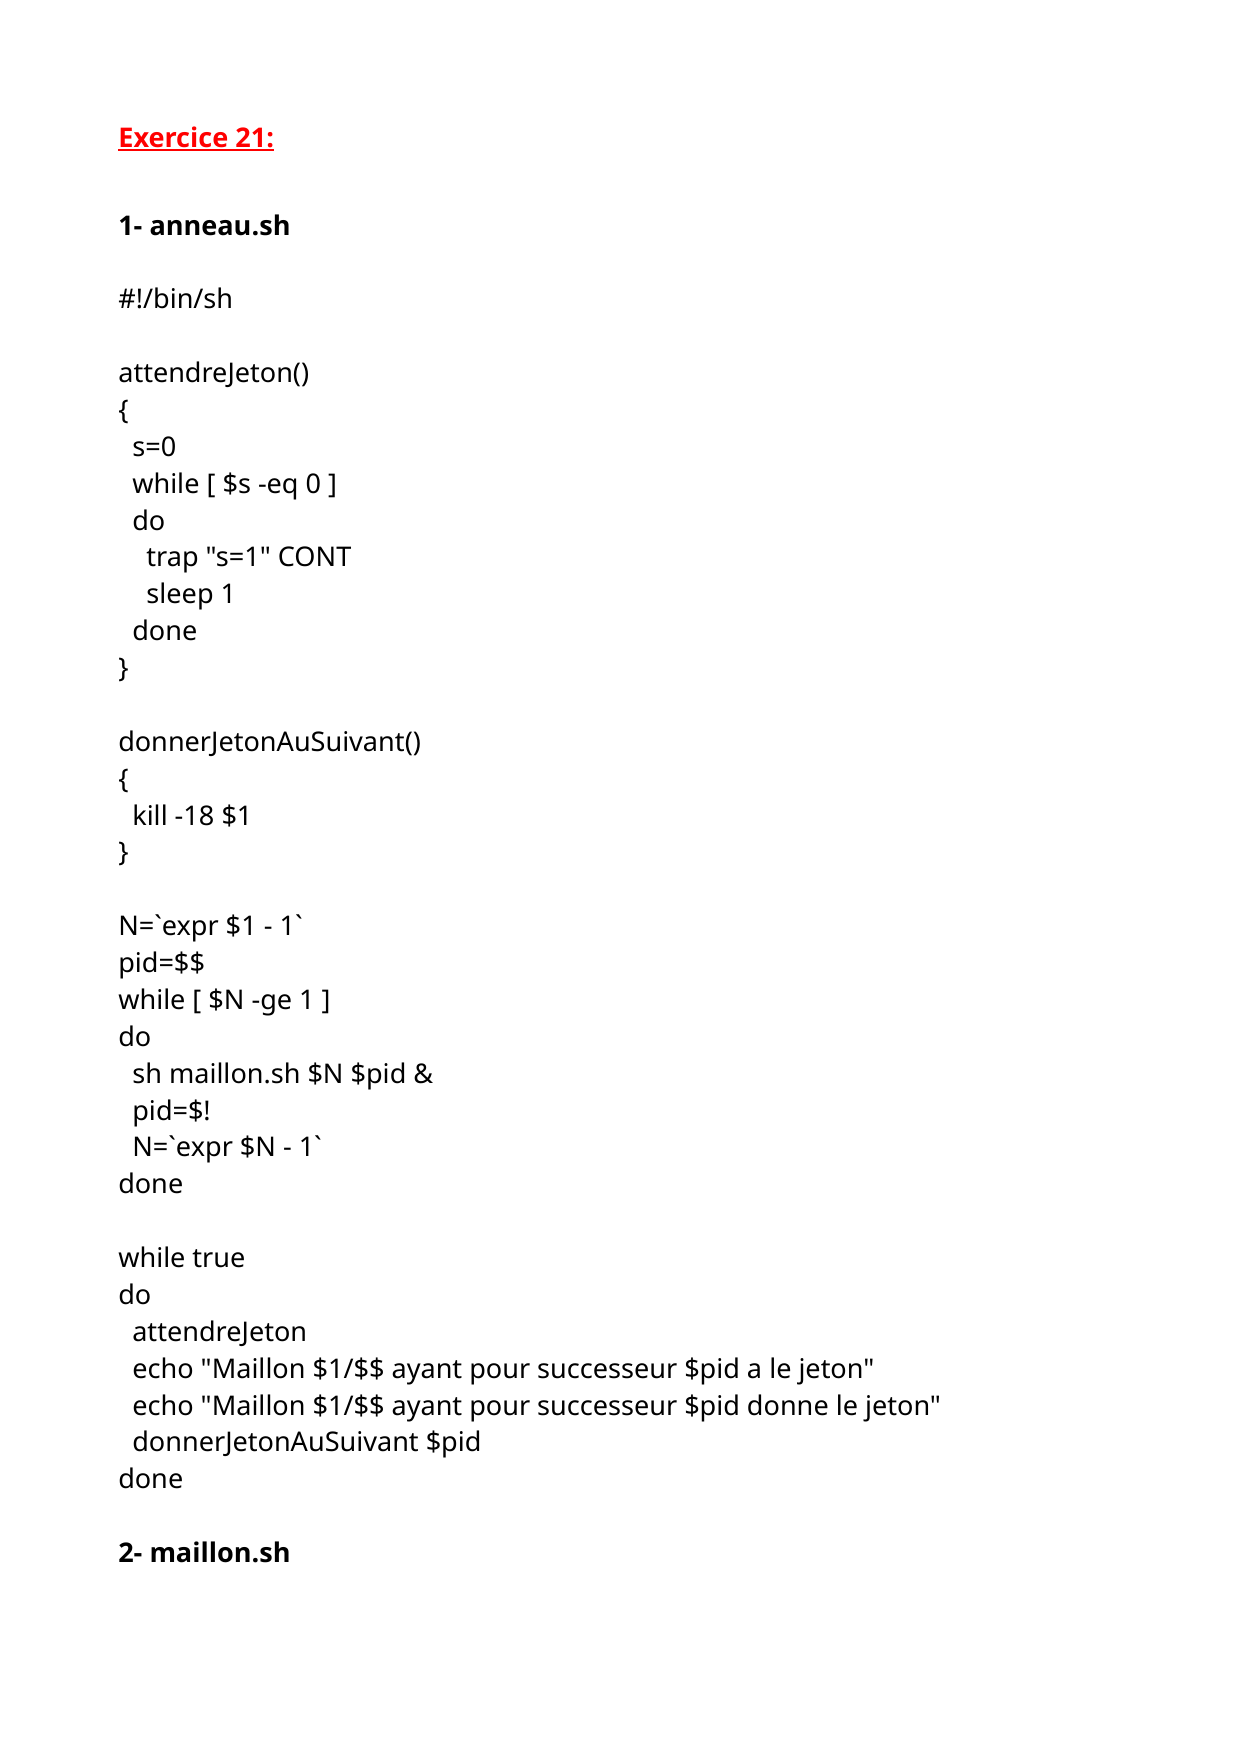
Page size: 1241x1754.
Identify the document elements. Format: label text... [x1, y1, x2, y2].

text while true [118, 1238, 1122, 1275]
text do [118, 1017, 1122, 1054]
text trap "s=1" CONT [118, 538, 1122, 575]
text pid=$! [118, 1091, 1122, 1128]
text attendreJeton [118, 1312, 1122, 1349]
text } [118, 648, 1122, 685]
text #!/bin/sh [118, 280, 1122, 317]
text donnerJetonAuSuivant() [118, 722, 1122, 759]
text while [ $s -eq 0 ] [118, 464, 1122, 501]
text do [118, 1275, 1122, 1312]
text kill -18 $1 [118, 796, 1122, 833]
text pid=$$ [118, 943, 1122, 980]
text N=`expr $N - 1` [118, 1128, 1122, 1165]
text 1- anneau.sh [118, 206, 1122, 243]
text sh maillon.sh $N $pid & [118, 1054, 1122, 1091]
text done [118, 612, 1122, 648]
text while [ $N -ge 1 ] [118, 980, 1122, 1017]
text sleep 1 [118, 575, 1122, 612]
text { [118, 759, 1122, 796]
text attendreJeton() [118, 353, 1122, 390]
text Exercice 21: [118, 118, 1122, 155]
text done [118, 1165, 1122, 1202]
text echo "Maillon $1/$$ ayant pour successeur $pid donne le jeton" [118, 1386, 1122, 1423]
text done [118, 1460, 1122, 1497]
text 2- maillon.sh [118, 1533, 1122, 1570]
text } [118, 833, 1122, 870]
text donnerJetonAuSuivant $pid [118, 1423, 1122, 1460]
text { [118, 390, 1122, 427]
text s=0 [118, 427, 1122, 464]
text echo "Maillon $1/$$ ayant pour successeur $pid a le jeton" [118, 1349, 1122, 1386]
text N=`expr $1 - 1` [118, 907, 1122, 943]
text do [118, 501, 1122, 538]
